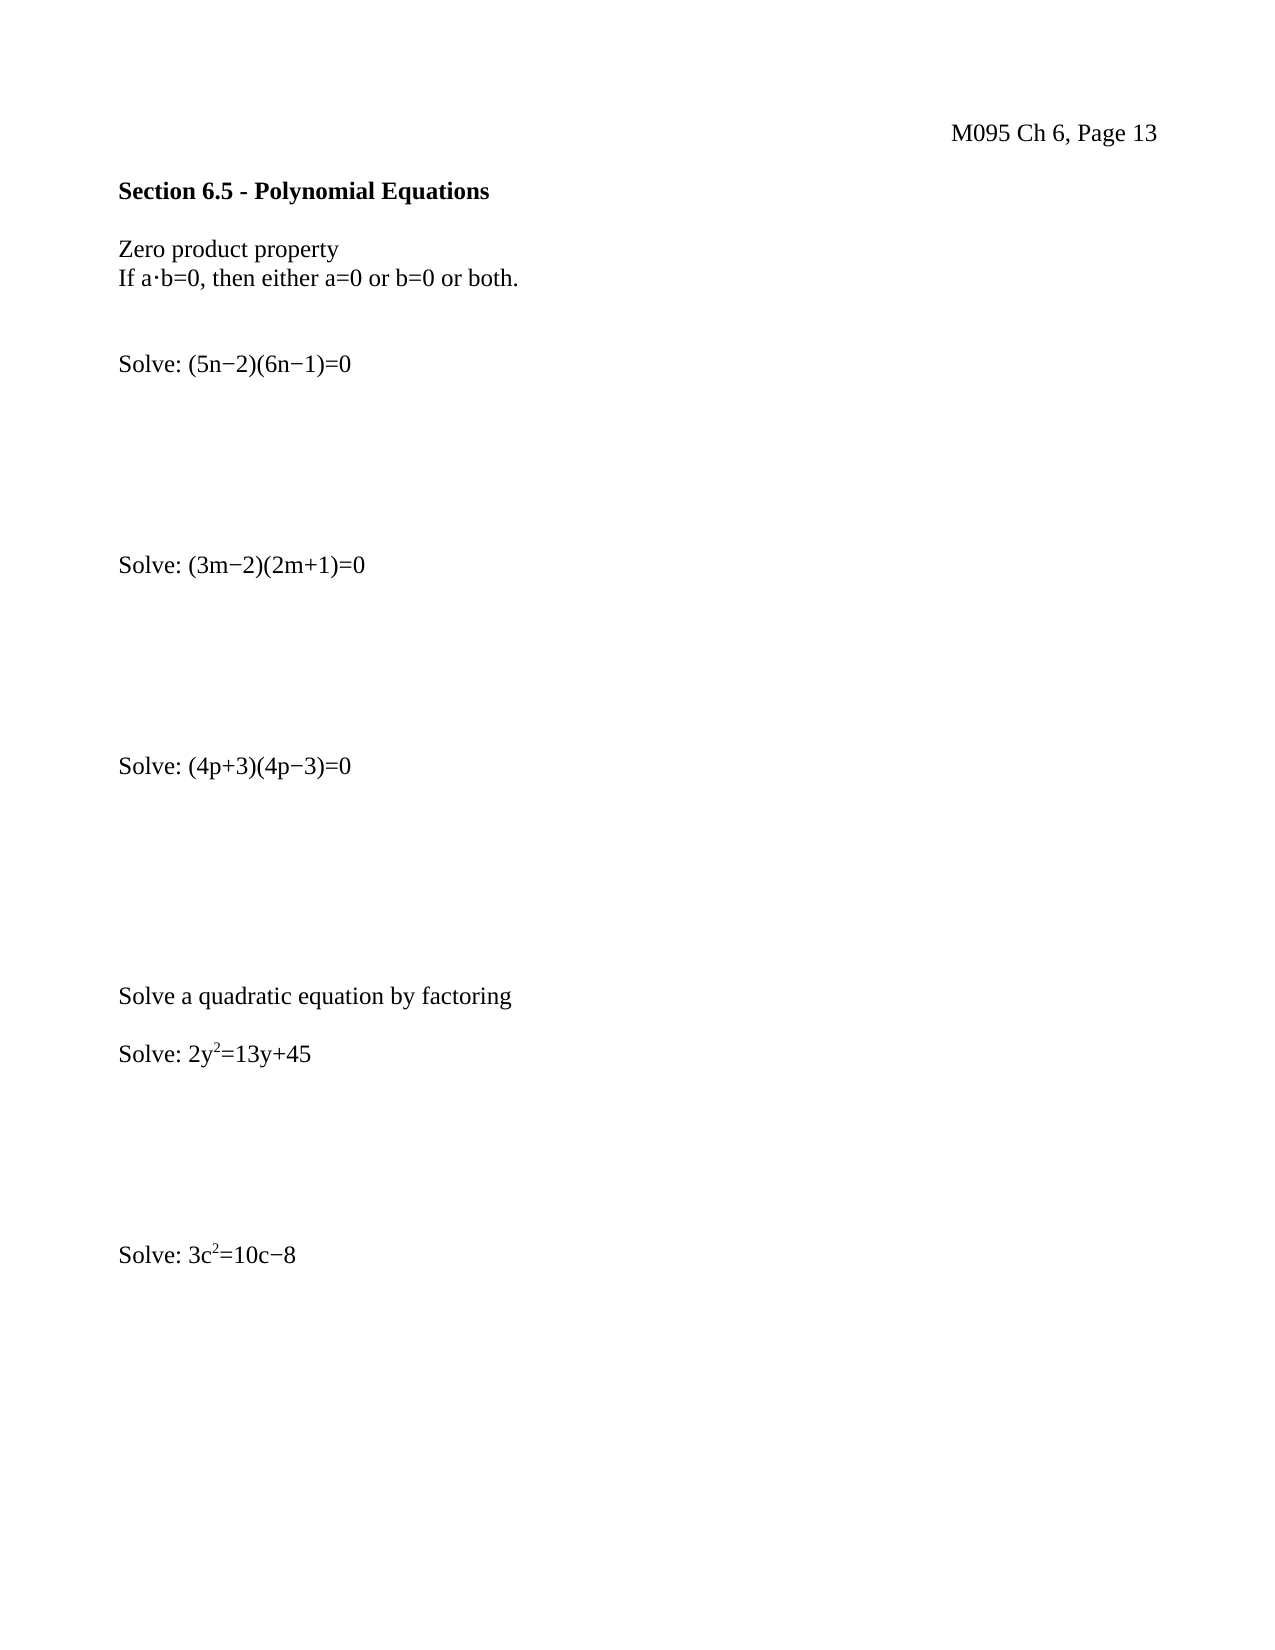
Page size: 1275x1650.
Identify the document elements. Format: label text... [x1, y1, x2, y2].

text If a⋅b=0, then either a=0 or b=0 or both. [118, 263, 1157, 291]
text Zero product property [118, 234, 1157, 263]
text Solve: 3c2=10c−8 [118, 1240, 1157, 1269]
text Solve: (3m−2)(2m+1)=0 [118, 550, 1157, 579]
text Solve: (4p+3)(4p−3)=0 [118, 751, 1157, 780]
text Solve: (5n−2)(6n−1)=0 [118, 349, 1157, 378]
text Solve: 2y2=13y+45 [118, 1039, 1157, 1068]
text Solve a quadratic equation by factoring [118, 981, 1157, 1010]
text Section 6.5 - Polynomial Equations [118, 176, 1157, 205]
